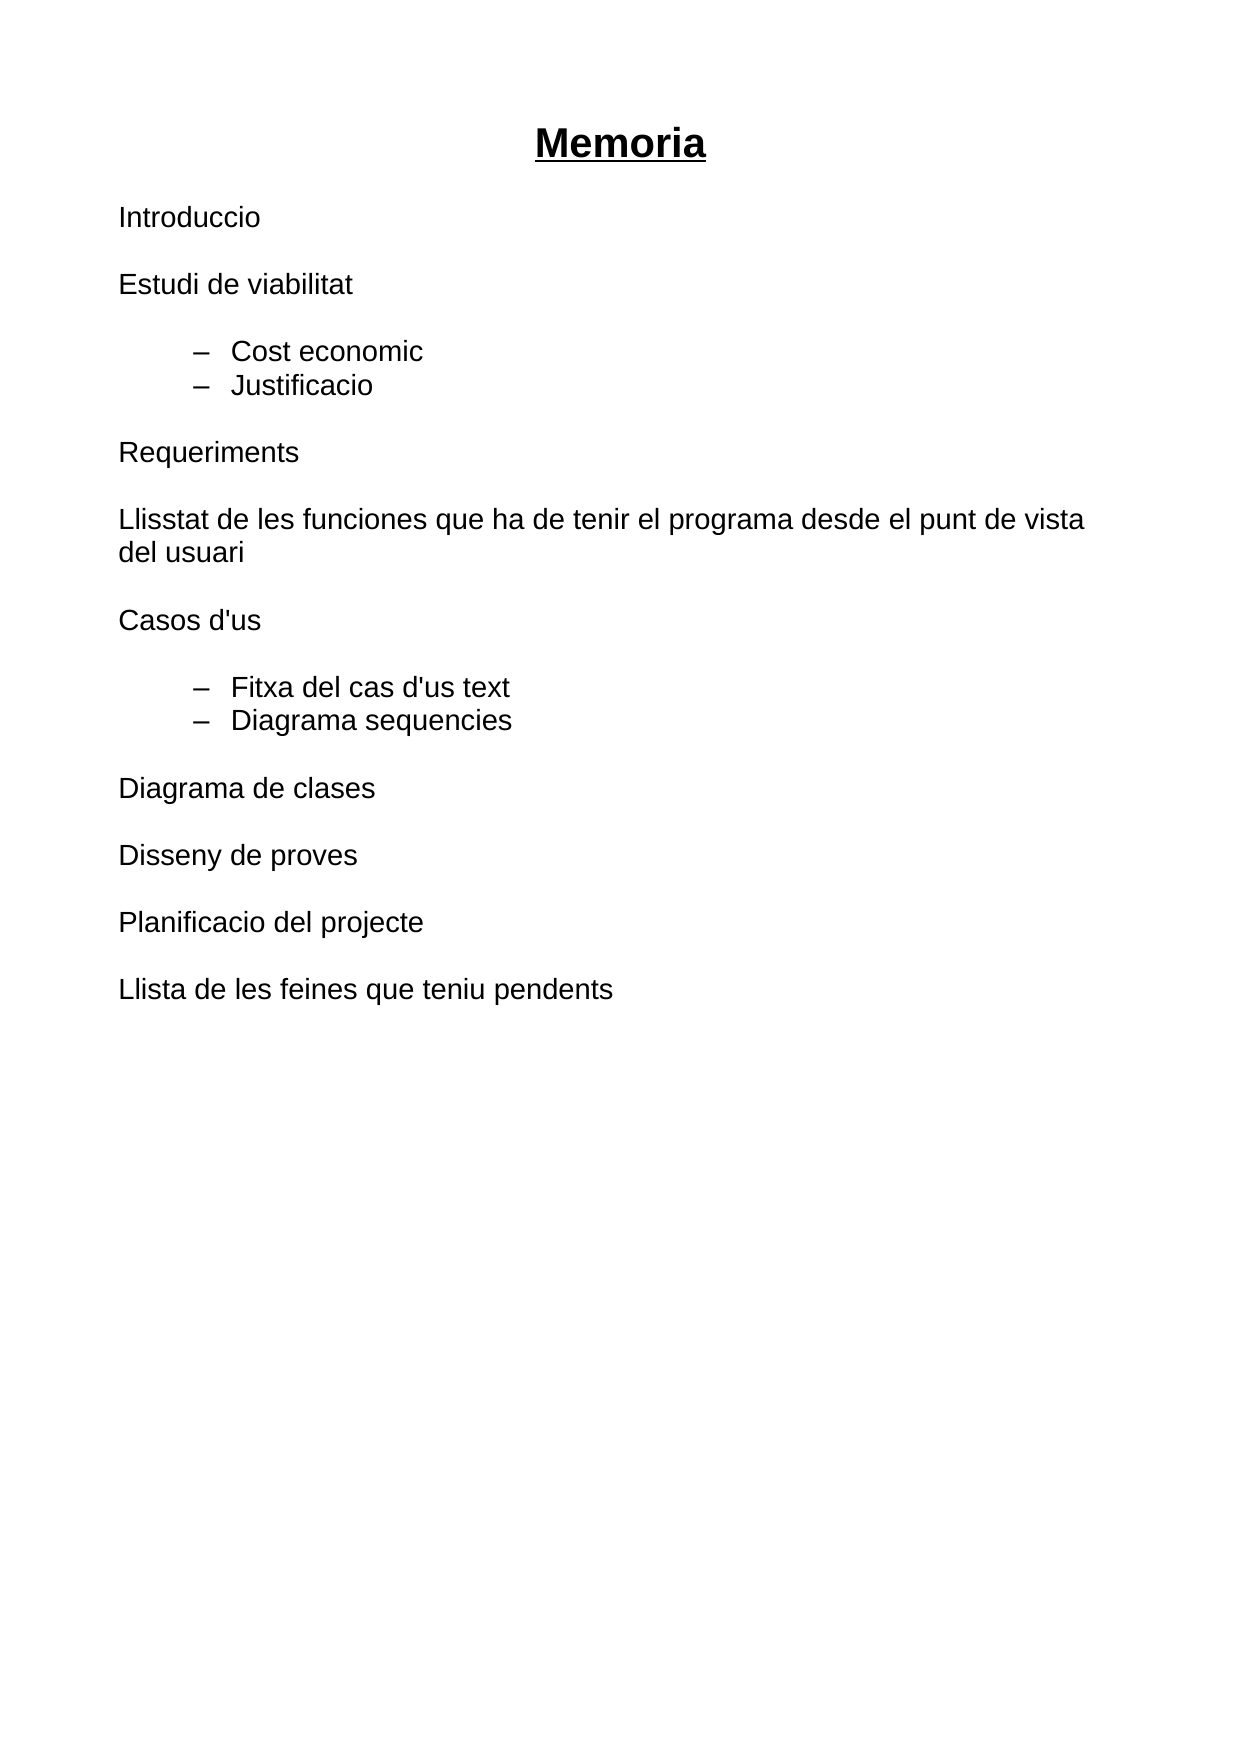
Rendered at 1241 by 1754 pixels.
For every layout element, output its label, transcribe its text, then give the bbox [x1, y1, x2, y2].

text Llista de les feines que teniu pendents [118, 972, 1122, 1005]
text Diagrama de clases [118, 771, 1122, 804]
list Justificacio [193, 367, 1122, 401]
text Disseny de proves [118, 838, 1122, 871]
list Diagrama sequencies [193, 703, 1122, 737]
text Requeriments [118, 435, 1122, 468]
text Introduccio [118, 199, 1122, 233]
list Cost economic [193, 334, 1122, 367]
text Llisstat de les funciones que ha de tenir el programa desde el punt de vista del usuari [118, 502, 1122, 569]
text Memoria [118, 118, 1122, 166]
text Planificacio del projecte [118, 905, 1122, 938]
text Casos d'us [118, 602, 1122, 636]
list Fitxa del cas d'us text [193, 669, 1122, 703]
text Estudi de viabilitat [118, 267, 1122, 300]
